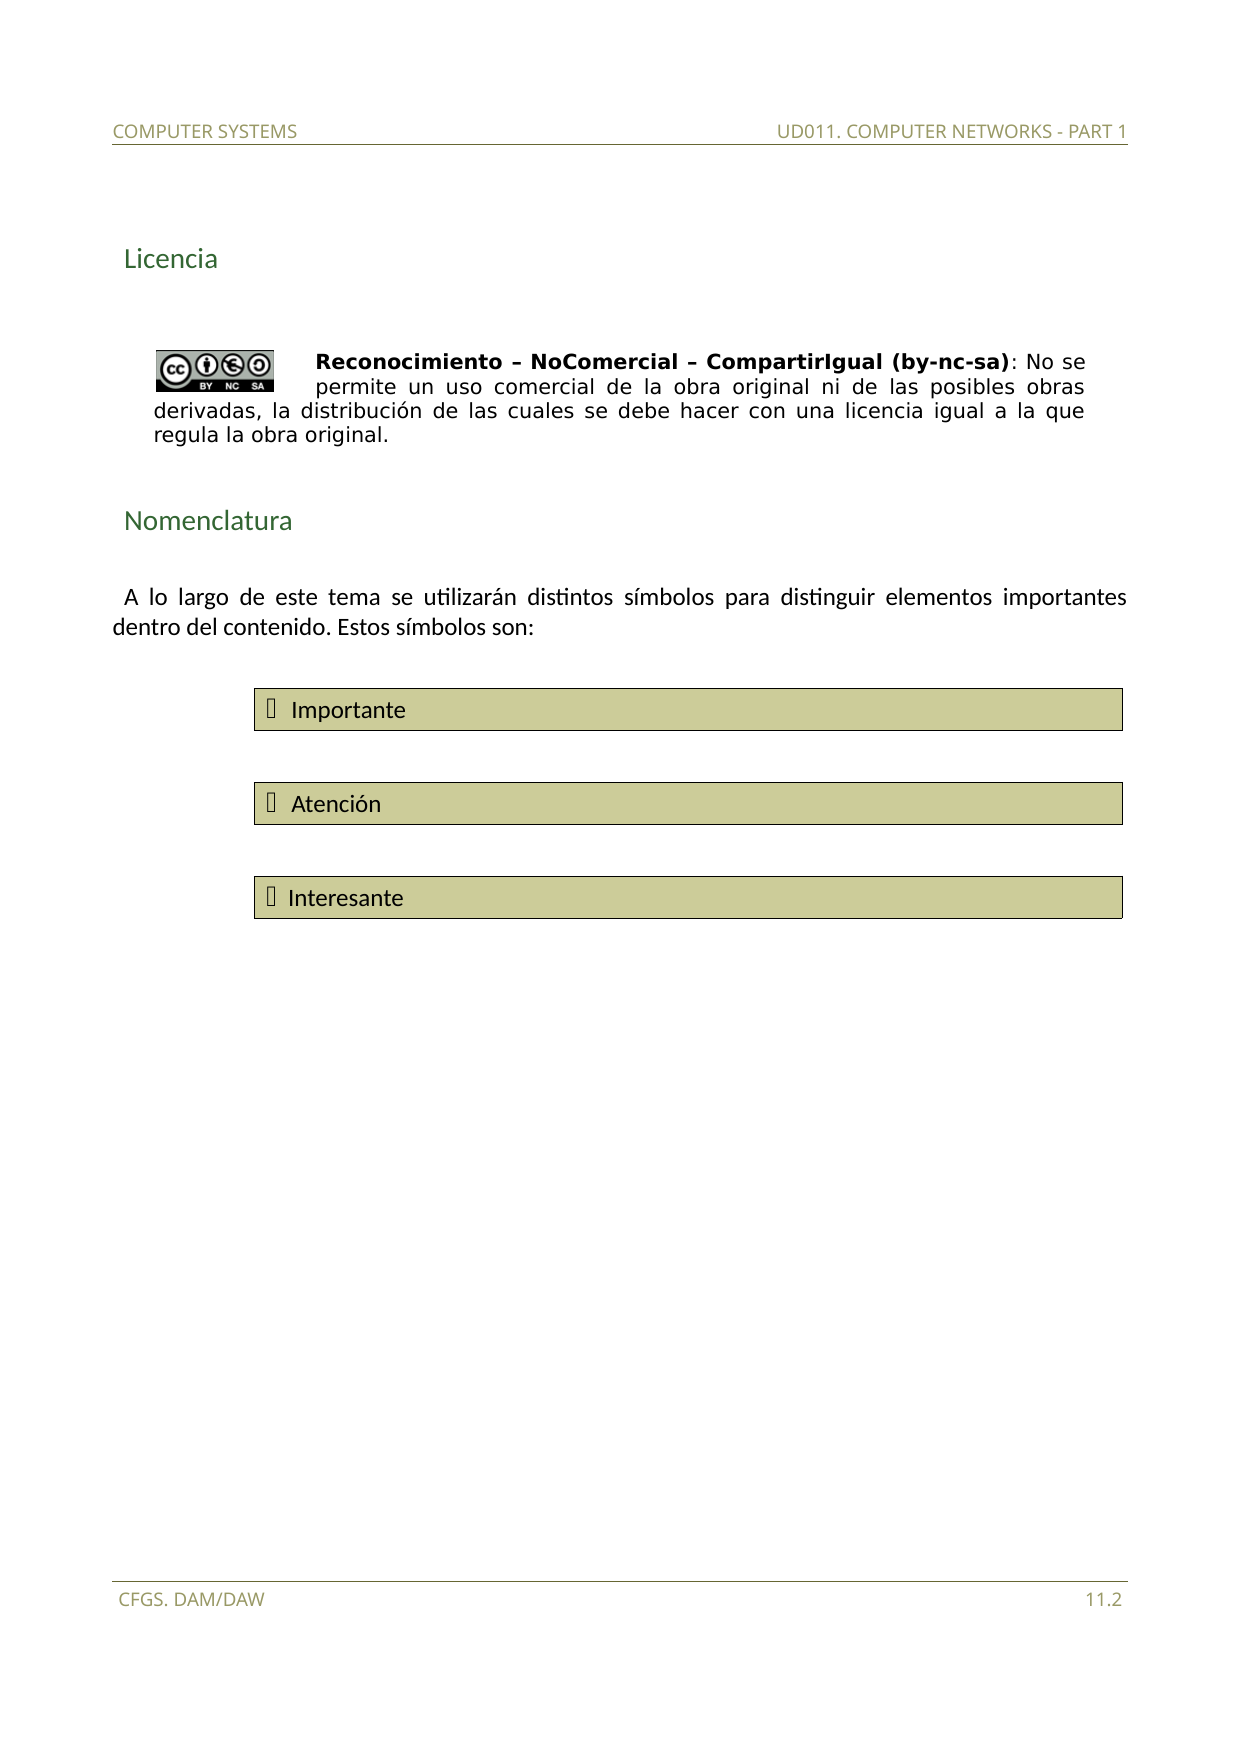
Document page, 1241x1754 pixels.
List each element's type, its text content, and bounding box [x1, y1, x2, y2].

text A lo largo de este tema se utilizarán distintos símbolos para distinguir elementos importantes dentro del contenido. Estos símbolos son: [112, 581, 1128, 642]
text  Atención [255, 783, 1122, 824]
text  Interesante [255, 877, 1122, 918]
text  Importante [255, 689, 1122, 730]
text Reconocimiento – NoComercial – CompartirIgual (by-nc-sa): No se permite un uso comercial de la obra original ni de las posibles obras derivadas, la distribución de las cuales se debe hacer con una licencia igual a la que regula la obra original. [153, 350, 1086, 447]
text Licencia [112, 240, 1128, 276]
text Nomenclatura [112, 502, 1128, 538]
picture [156, 350, 274, 392]
